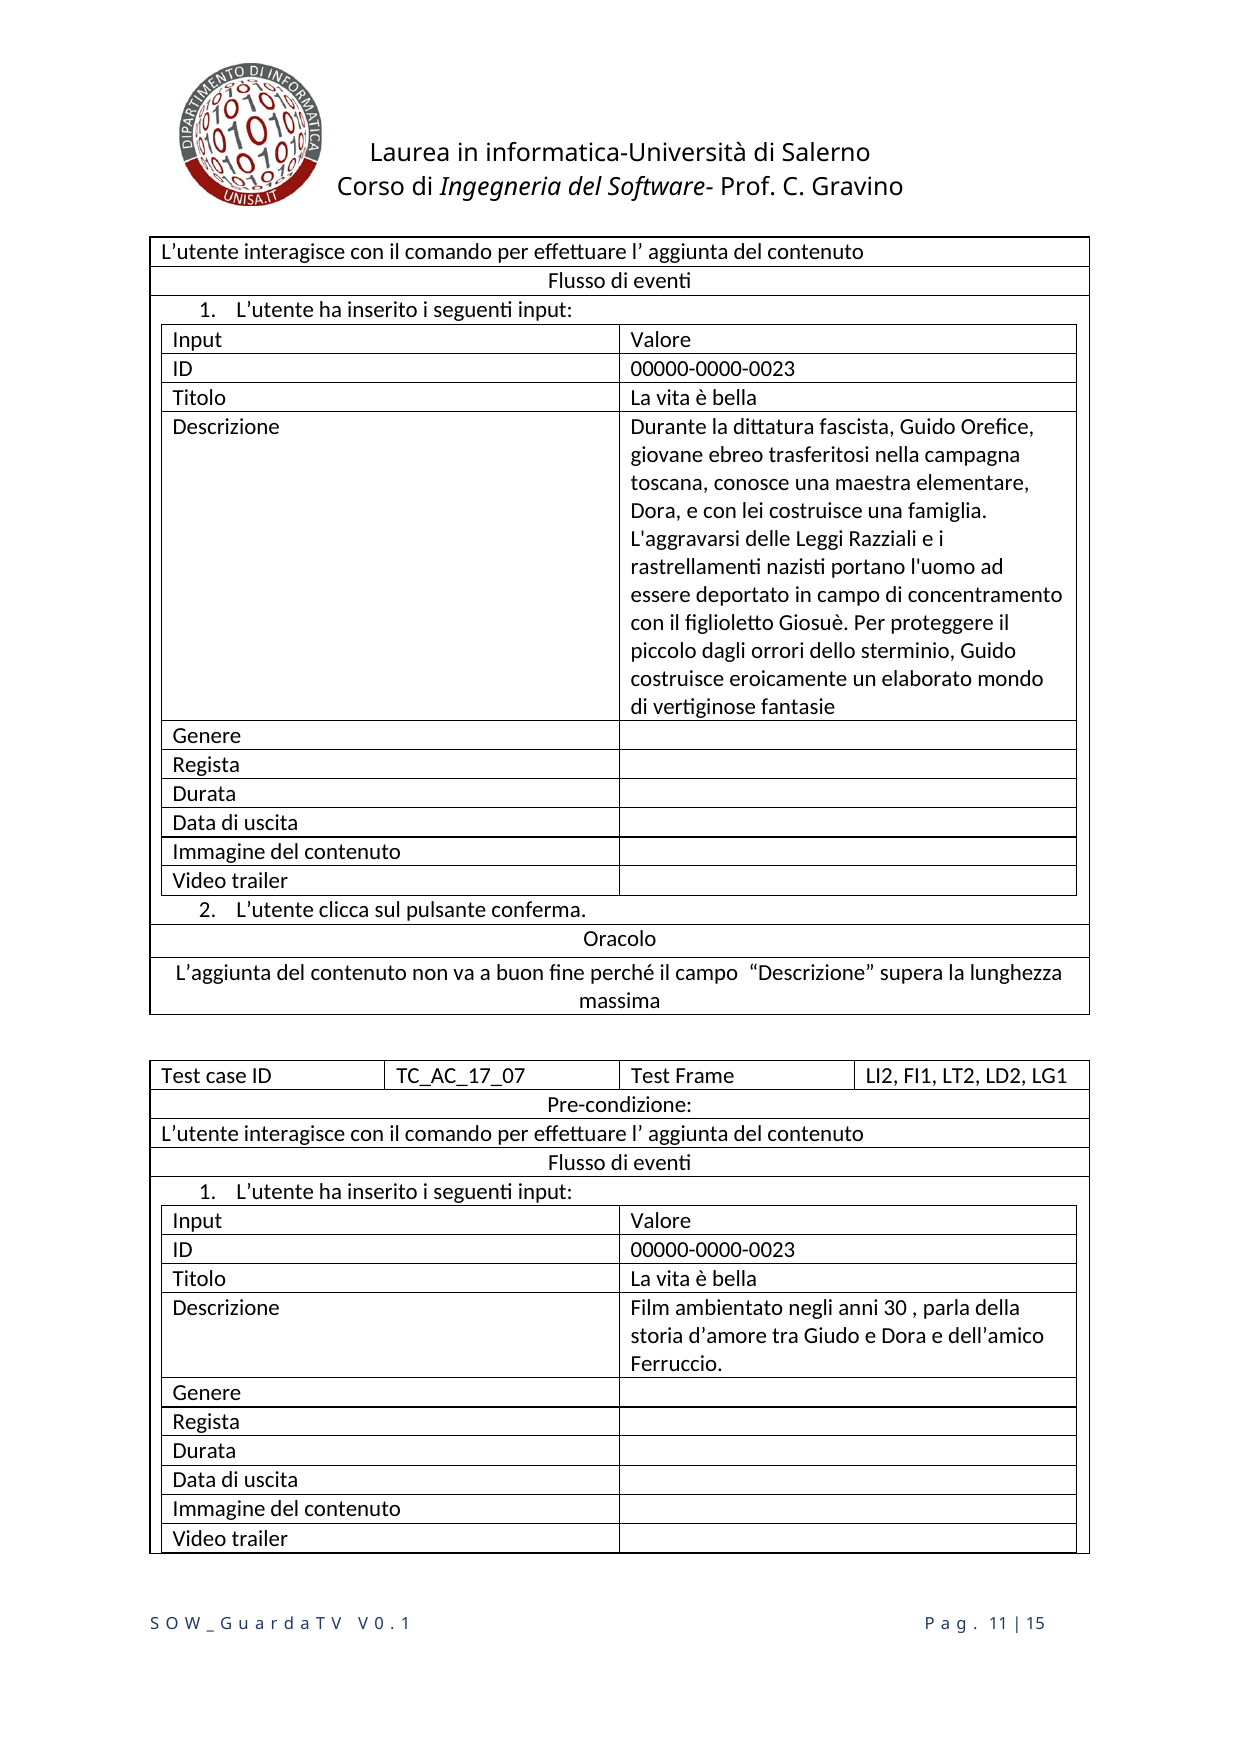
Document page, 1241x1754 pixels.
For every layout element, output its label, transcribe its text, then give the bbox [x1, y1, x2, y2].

table_header Input [162, 1206, 619, 1234]
table_cell Video trailer [162, 1524, 619, 1552]
table_cell Titolo [162, 1264, 619, 1292]
table_cell L’aggiunta del contenuto non va a buon fine perché il campo “Descrizione” supera la lunghezza massima [151, 958, 1089, 1014]
table_header Valore [620, 325, 1076, 353]
table_header Valore [620, 1206, 1076, 1234]
table_cell [620, 1436, 1076, 1464]
table_cell Flusso di eventi [151, 267, 1089, 294]
table_cell Titolo [162, 383, 619, 411]
table_cell Genere [162, 1378, 619, 1406]
table_cell Video trailer [162, 866, 619, 894]
table_header Input [162, 325, 619, 353]
table_cell [620, 779, 1076, 807]
table_cell Oracolo [151, 925, 1089, 957]
table_cell Durata [162, 779, 619, 807]
table_header Test case ID [151, 1061, 384, 1089]
table_cell Immagine del contenuto [162, 1495, 619, 1523]
table_cell [620, 808, 1076, 836]
table_cell La vita è bella [620, 383, 1076, 411]
table_cell Durata [162, 1436, 619, 1464]
table_cell 00000-0000-0023 [620, 354, 1076, 382]
table_cell [620, 1495, 1076, 1523]
table_cell Data di uscita [162, 1466, 619, 1493]
table_cell Genere [162, 721, 619, 749]
table_cell Regista [162, 1408, 619, 1435]
table_cell [620, 1378, 1076, 1406]
table_cell [620, 838, 1076, 865]
table_cell Regista [162, 750, 619, 778]
table_header TC_AC_17_07 [385, 1061, 619, 1089]
table_cell L’utente ha inserito i seguenti input: L’utente clicca sul pulsante conferma. [151, 1177, 1089, 1553]
table_cell L’utente interagisce con il comando per effettuare l’ aggiunta del contenuto [151, 1119, 1089, 1147]
table_cell Immagine del contenuto [162, 838, 619, 865]
table_cell Film ambientato negli anni 30 , parla della storia d’amore tra Giudo e Dora e dell’amico Ferruccio. [620, 1293, 1076, 1377]
table_cell Descrizione [162, 412, 619, 720]
table_cell Data di uscita [162, 808, 619, 836]
table_header Test Frame [620, 1061, 854, 1089]
table_header LI2, FI1, LT2, LD2, LG1 [855, 1061, 1089, 1089]
table_cell [620, 1524, 1076, 1552]
table_cell Pre-condizione: [151, 1090, 1089, 1118]
table_cell 00000-0000-0023 [620, 1235, 1076, 1263]
table_cell [620, 1466, 1076, 1493]
table_cell [620, 750, 1076, 778]
table_cell [620, 1408, 1076, 1435]
table_cell L’utente ha inserito i seguenti input: L’utente clicca sul pulsante conferma. [151, 296, 1089, 923]
table_cell Durante la dittatura fascista, Guido Orefice, giovane ebreo trasferitosi nella campagna toscana, conosce una maestra elementare, Dora, e con lei costruisce una famiglia. L'aggravarsi delle Leggi Razziali e i rastrellamenti nazisti portano l'uomo ad essere deportato in campo di concentramento con il figlioletto Giosuè. Per proteggere il piccolo dagli orrori dello sterminio, Guido costruisce eroicamente un elaborato mondo di vertiginose fantasie [620, 412, 1076, 720]
table_cell L’utente interagisce con il comando per effettuare l’ aggiunta del contenuto [151, 238, 1089, 266]
table_cell Flusso di eventi [151, 1148, 1089, 1176]
table_cell ID [162, 1235, 619, 1263]
table_cell ID [162, 354, 619, 382]
table_cell [620, 721, 1076, 749]
table_cell [620, 866, 1076, 894]
table_cell Descrizione [162, 1293, 619, 1377]
table_cell La vita è bella [620, 1264, 1076, 1292]
